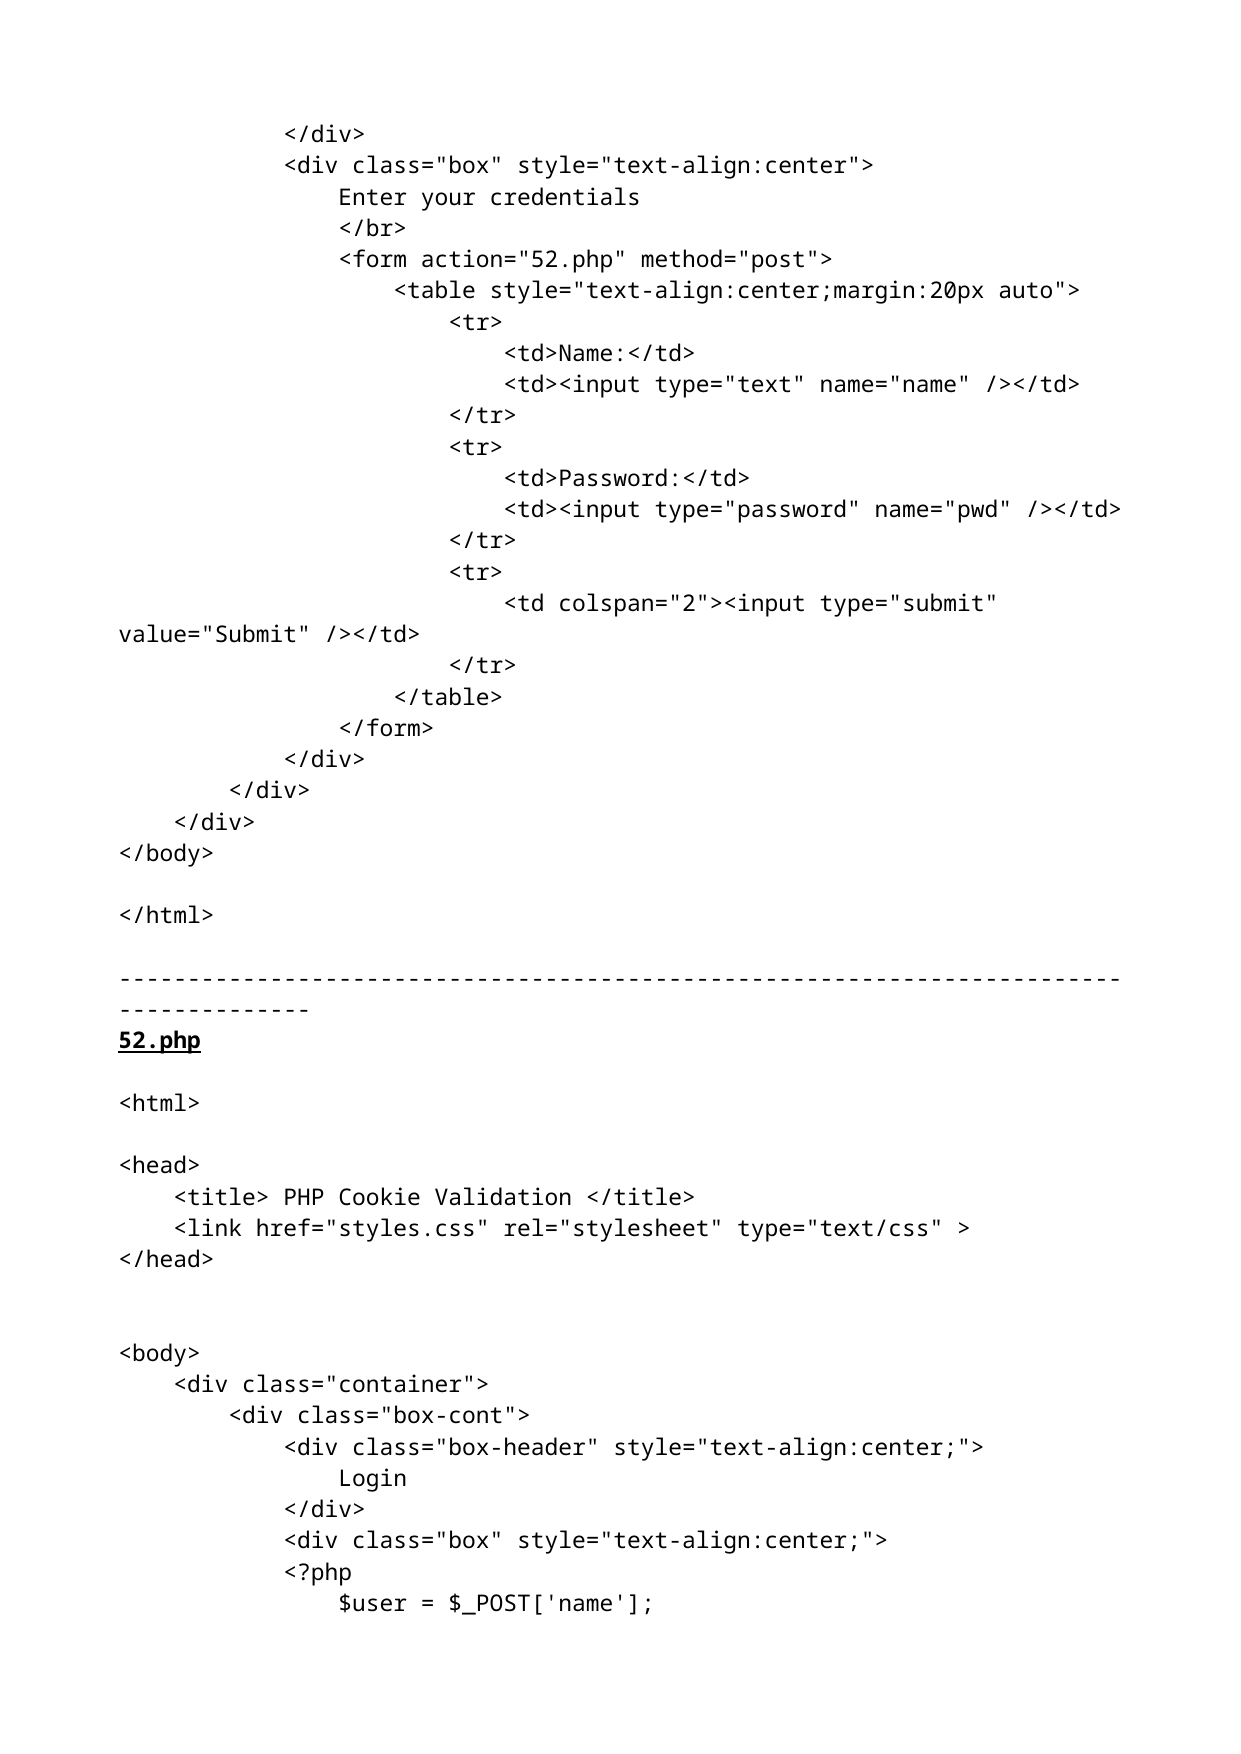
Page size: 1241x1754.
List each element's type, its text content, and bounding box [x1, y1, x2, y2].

text <div class="container"> [118, 1368, 1122, 1399]
text </form> [118, 712, 1122, 743]
text $user = $_POST['name']; [118, 1587, 1122, 1618]
text <head> [118, 1149, 1122, 1181]
text <div class="box" style="text-align:center;"> [118, 1524, 1122, 1556]
text </tr> [118, 649, 1122, 681]
text <td>Password:</td> [118, 462, 1122, 493]
text Login [118, 1462, 1122, 1493]
text </div> [118, 743, 1122, 774]
text <tr> [118, 556, 1122, 587]
text <div class="box-header" style="text-align:center;"> [118, 1431, 1122, 1462]
text </div> [118, 806, 1122, 837]
text <form action="52.php" method="post"> [118, 243, 1122, 274]
text </html> [118, 899, 1122, 931]
text Enter your credentials [118, 181, 1122, 212]
text <td><input type="text" name="name" /></td> [118, 368, 1122, 399]
text 52.php [118, 1024, 1122, 1056]
text </table> [118, 681, 1122, 712]
text <html> [118, 1087, 1122, 1118]
text <td>Name:</td> [118, 337, 1122, 368]
text <td colspan="2"><input type="submit" value="Submit" /></td> [118, 587, 1122, 649]
text </br> [118, 212, 1122, 243]
text </head> [118, 1243, 1122, 1274]
text <div class="box-cont"> [118, 1399, 1122, 1431]
text <body> [118, 1337, 1122, 1368]
text <link href="styles.css" rel="stylesheet" type="text/css" > [118, 1212, 1122, 1243]
text </tr> [118, 399, 1122, 431]
text <?php [118, 1556, 1122, 1587]
text </body> [118, 837, 1122, 868]
text <table style="text-align:center;margin:20px auto"> [118, 274, 1122, 306]
text </div> [118, 1493, 1122, 1524]
text <title> PHP Cookie Validation </title> [118, 1181, 1122, 1212]
text </tr> [118, 524, 1122, 556]
text <div class="box" style="text-align:center"> [118, 149, 1122, 181]
text </div> [118, 118, 1122, 149]
text <tr> [118, 306, 1122, 337]
text <td><input type="password" name="pwd" /></td> [118, 493, 1122, 524]
text --------------------------------------------------------------------------------------- [118, 962, 1122, 1024]
text </div> [118, 774, 1122, 806]
text <tr> [118, 431, 1122, 462]
